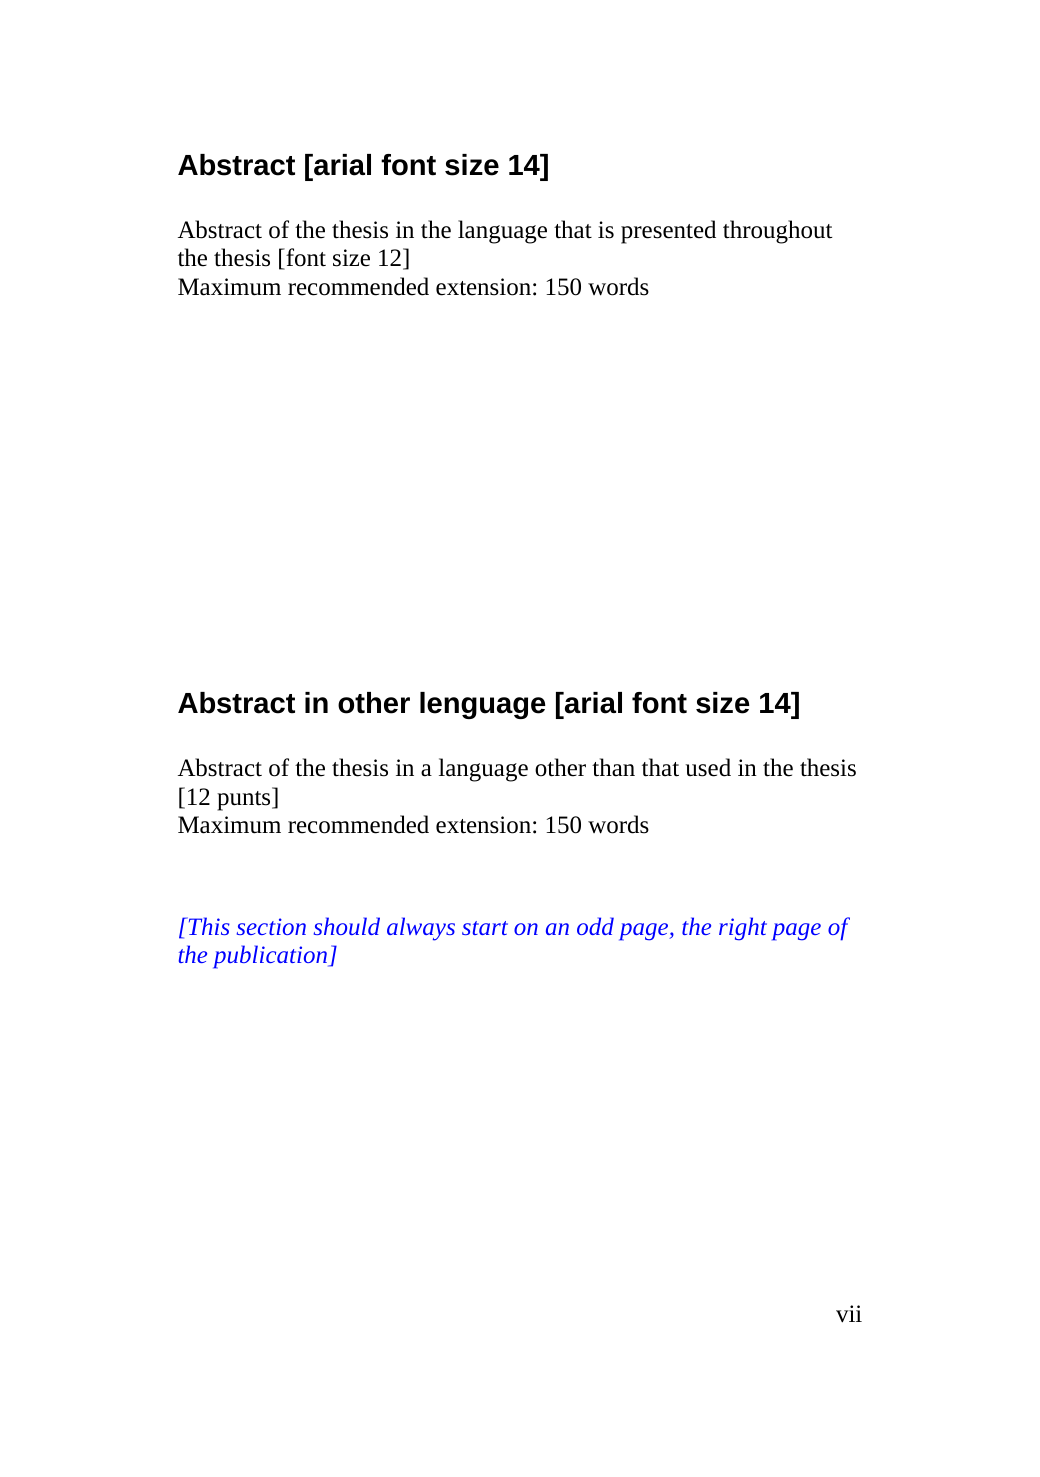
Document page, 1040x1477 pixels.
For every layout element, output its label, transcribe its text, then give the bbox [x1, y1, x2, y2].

text Abstract [arial font size 14] [177, 148, 862, 181]
text Abstract of the thesis in a language other than that used in the thesis [12 punts] [177, 753, 862, 811]
text Maximum recommended extension: 150 words [177, 272, 862, 301]
text [This section should always start on an odd page, the right page of the publication] [177, 912, 862, 969]
text Abstract in other lenguage [arial font size 14] [177, 686, 862, 719]
text Abstract of the thesis in the language that is presented throughout the thesis [font size 12] [177, 215, 862, 272]
text Maximum recommended extension: 150 words [177, 811, 862, 839]
